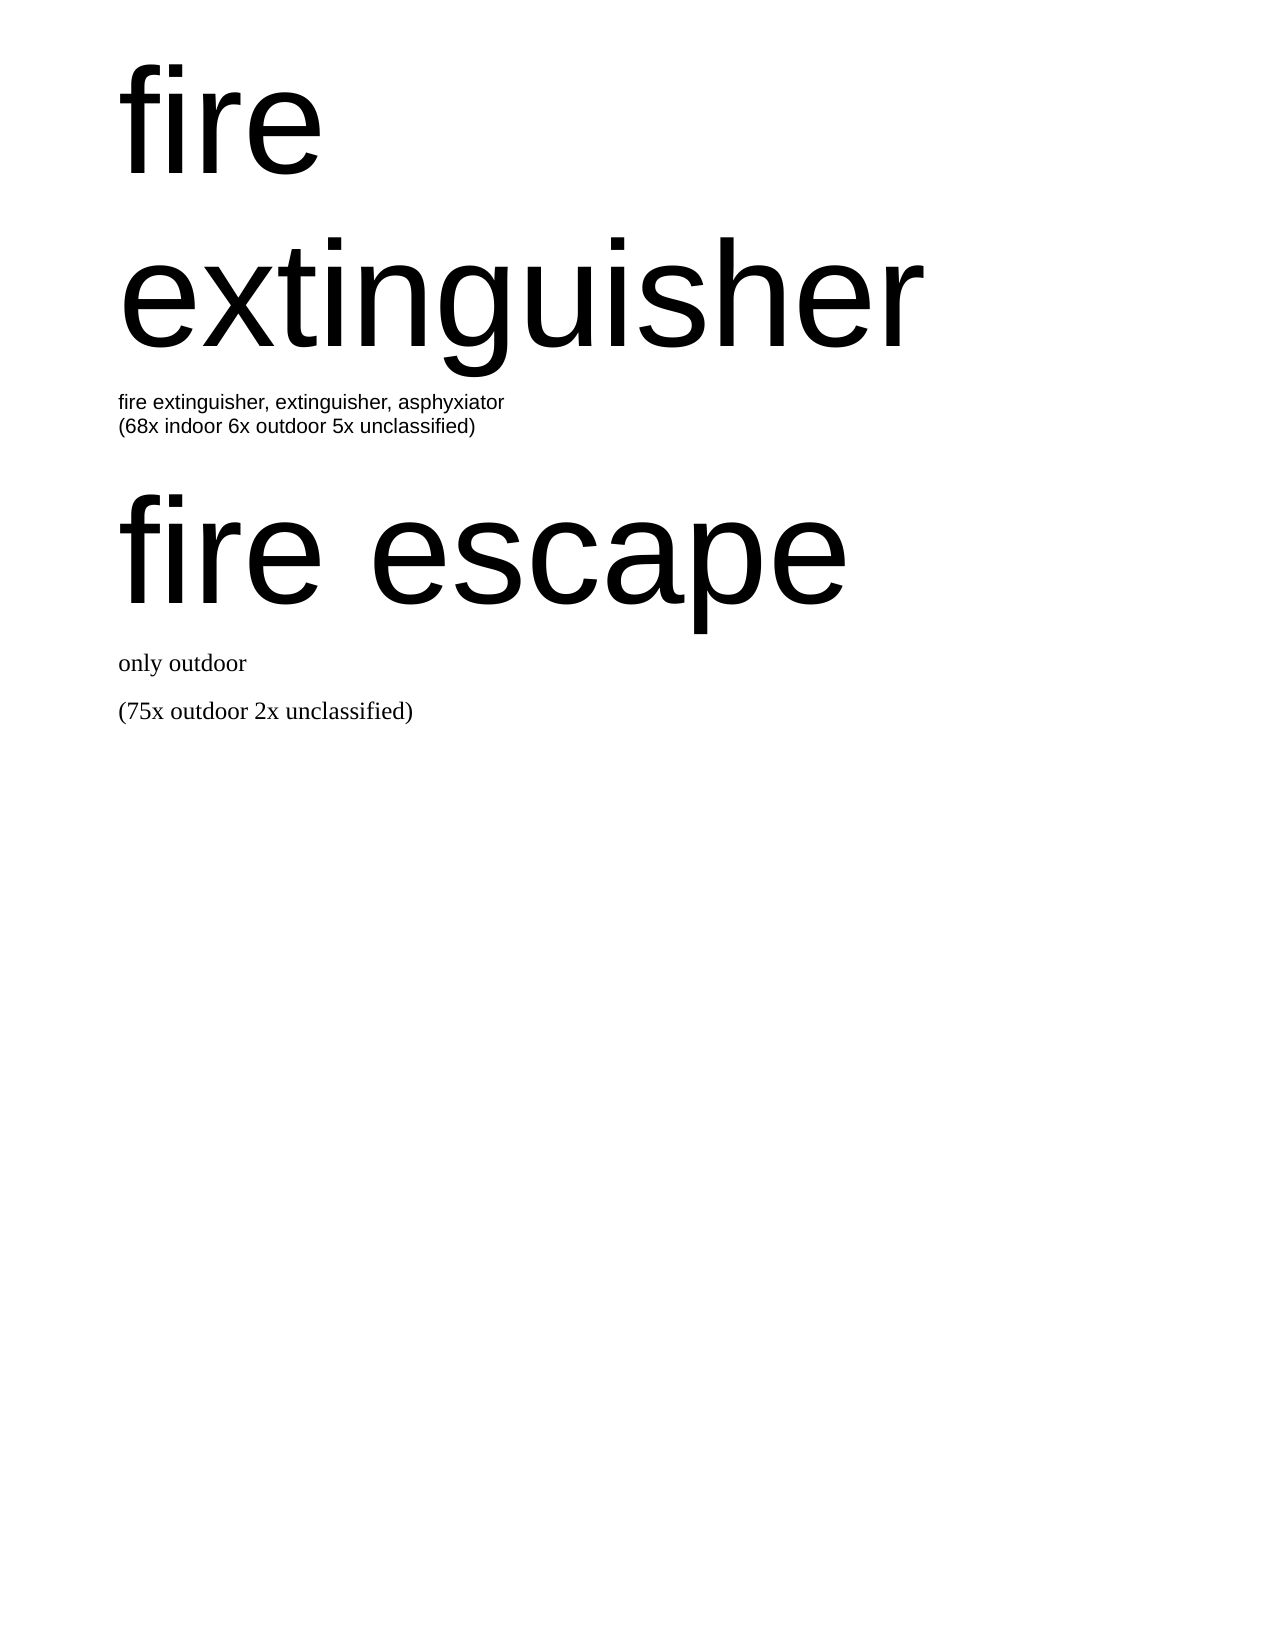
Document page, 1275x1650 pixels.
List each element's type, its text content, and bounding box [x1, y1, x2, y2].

text only outdoor [118, 648, 1157, 677]
text (68x indoor 6x outdoor 5x unclassified) [118, 414, 1157, 438]
subtitle fire escape [118, 463, 1157, 636]
subtitle fire extinguisher [118, 33, 1157, 378]
text fire extinguisher, extinguisher, asphyxiator [118, 390, 1157, 414]
text (75x outdoor 2x unclassified) [118, 696, 1157, 724]
